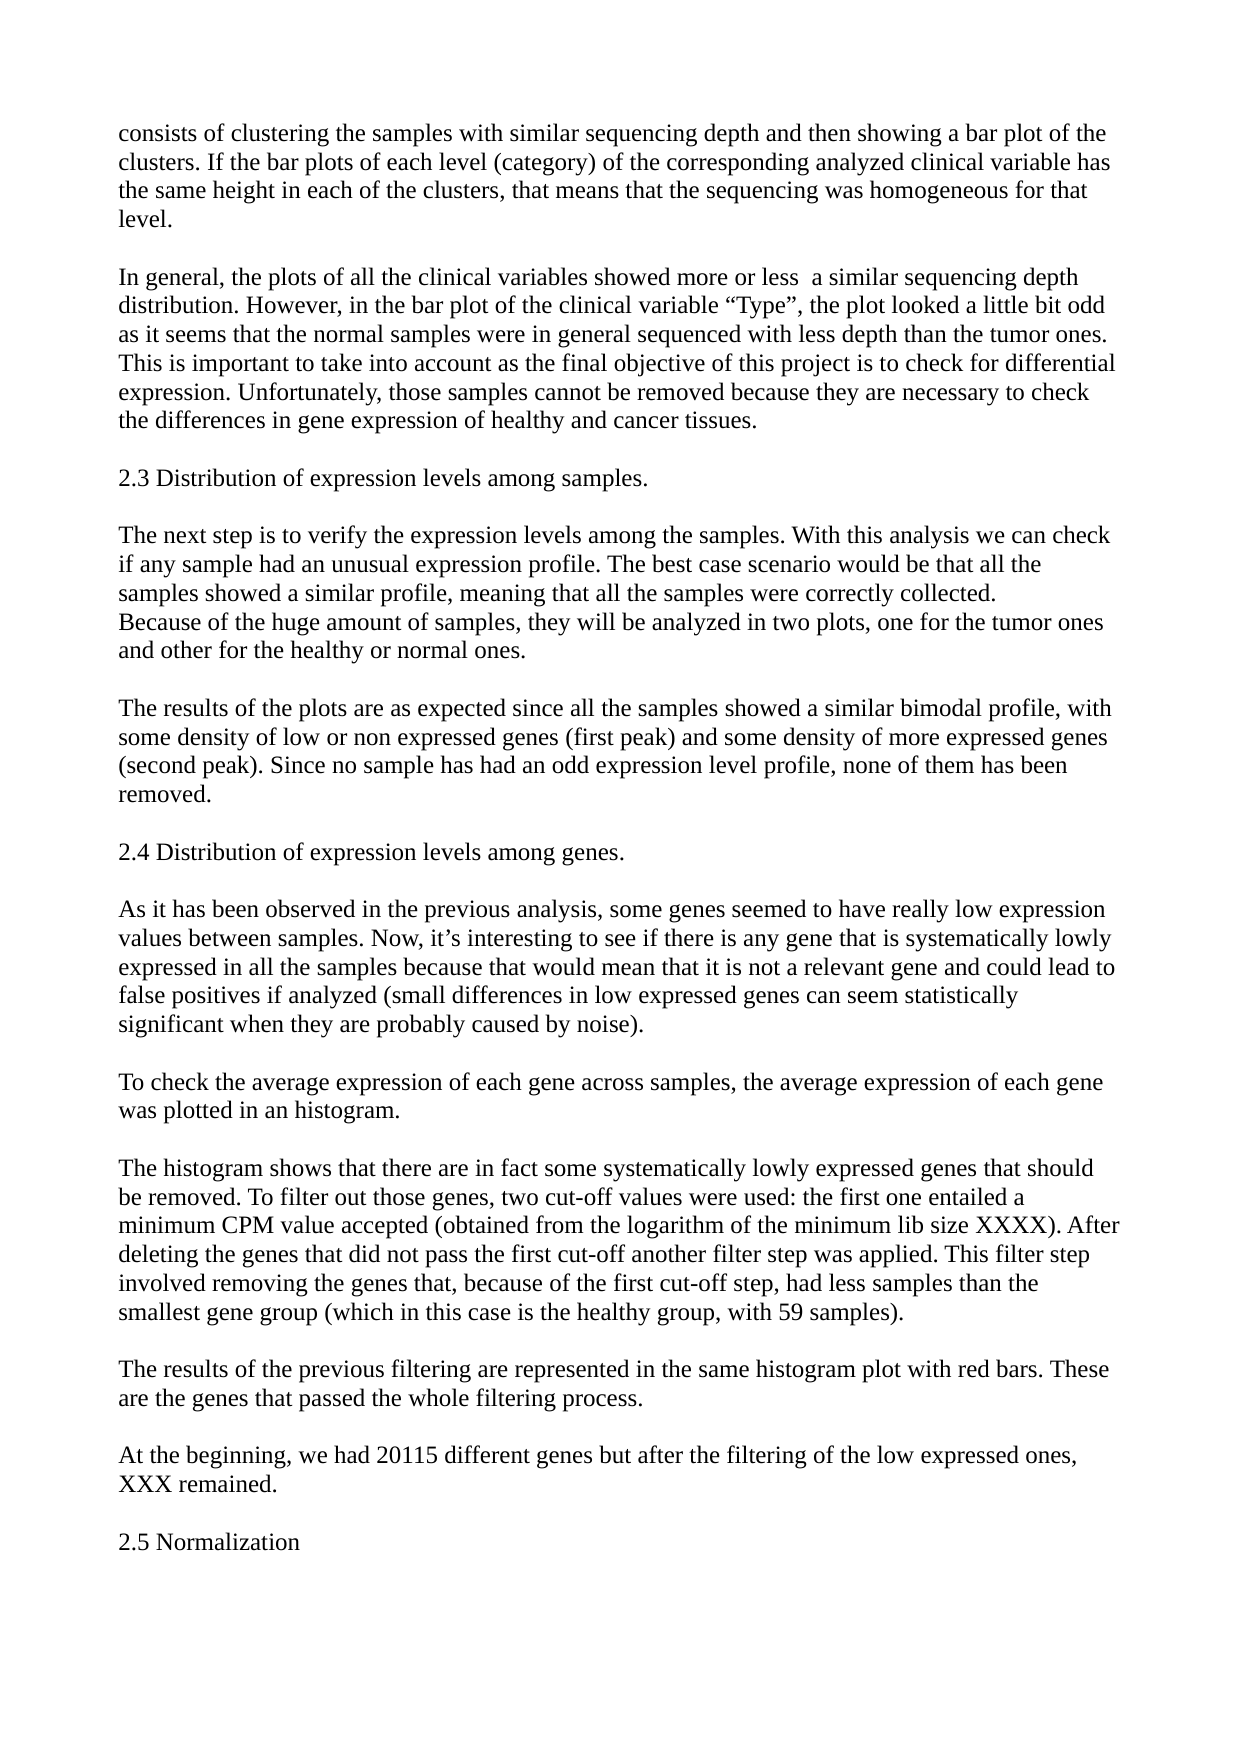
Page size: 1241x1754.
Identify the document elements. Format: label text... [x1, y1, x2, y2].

text The results of the plots are as expected since all the samples showed a similar bimodal profile, with some density of low or non expressed genes (first peak) and some density of more expressed genes (second peak). Since no sample has had an odd expression level profile, none of them has been removed. [118, 693, 1122, 808]
text The next step is to verify the expression levels among the samples. With this analysis we can check if any sample had an unusual expression profile. The best case scenario would be that all the samples showed a similar profile, meaning that all the samples were correctly collected. [118, 521, 1122, 607]
text The results of the previous filtering are represented in the same histogram plot with red bars. These are the genes that passed the whole filtering process. [118, 1354, 1122, 1412]
text The histogram shows that there are in fact some systematically lowly expressed genes that should be removed. To filter out those genes, two cut-off values were used: the first one entailed a minimum CPM value accepted (obtained from the logarithm of the minimum lib size XXXX). After deleting the genes that did not pass the first cut-off another filter step was applied. This filter step involved removing the genes that, because of the first cut-off step, had less samples than the smallest gene group (which in this case is the healthy group, with 59 samples). [118, 1153, 1122, 1326]
text At the beginning, we had 20115 different genes but after the filtering of the low expressed ones, XXX remained. [118, 1441, 1122, 1498]
text 2.4 Distribution of expression levels among genes. [118, 837, 1122, 866]
text As it has been observed in the previous analysis, some genes seemed to have really low expression values between samples. Now, it’s interesting to see if there is any gene that is systematically lowly expressed in all the samples because that would mean that it is not a relevant gene and could lead to false positives if analyzed (small differences in low expressed genes can seem statistically significant when they are probably caused by noise). [118, 894, 1122, 1038]
text To check the average expression of each gene across samples, the average expression of each gene was plotted in an histogram. [118, 1067, 1122, 1124]
text 2.3 Distribution of expression levels among samples. [118, 463, 1122, 492]
text In general, the plots of all the clinical variables showed more or less a similar sequencing depth distribution. However, in the bar plot of the clinical variable “Type”, the plot looked a little bit odd as it seems that the normal samples were in general sequenced with less depth than the tumor ones. This is important to take into account as the final objective of this project is to check for differential expression. Unfortunately, those samples cannot be removed because they are necessary to check the differences in gene expression of healthy and cancer tissues. [118, 262, 1122, 434]
text 2.5 Normalization [118, 1527, 1122, 1556]
text Because of the huge amount of samples, they will be analyzed in two plots, one for the tumor ones and other for the healthy or normal ones. [118, 607, 1122, 664]
text consists of clustering the samples with similar sequencing depth and then showing a bar plot of the clusters. If the bar plots of each level (category) of the corresponding analyzed clinical variable has the same height in each of the clusters, that means that the sequencing was homogeneous for that level. [118, 118, 1122, 233]
